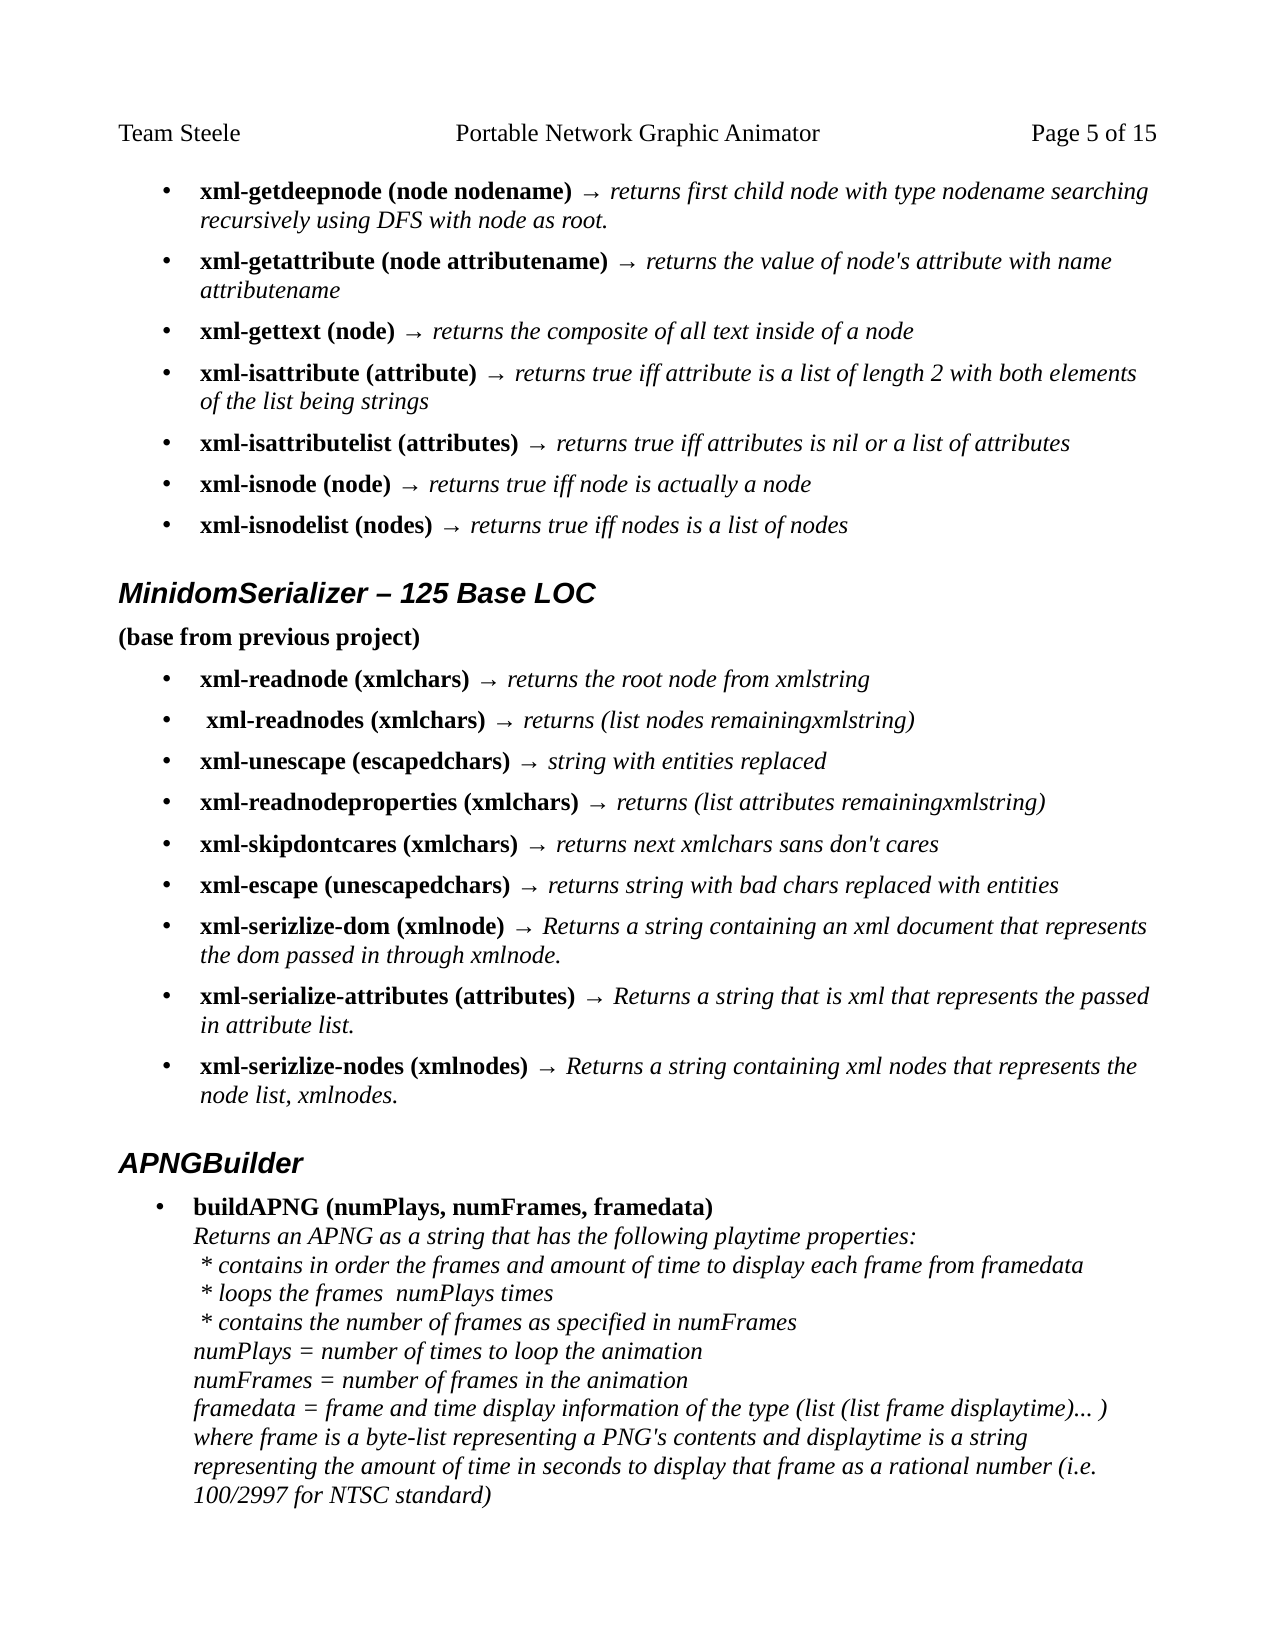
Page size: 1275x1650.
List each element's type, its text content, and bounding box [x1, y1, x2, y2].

list xml-serizlize-dom (xmlnode) → Returns a string containing an xml document that represents the dom passed in through xmlnode. [162, 911, 1157, 969]
list xml-serizlize-nodes (xmlnodes) → Returns a string containing xml nodes that represents the node list, xmlnodes. [162, 1051, 1157, 1109]
list xml-readnodeproperties (xmlchars) → returns (list attributes remainingxmlstring) [162, 787, 1157, 816]
list xml-unescape (escapedchars) → string with entities replaced [162, 746, 1157, 775]
list xml-isattribute (attribute) → returns true iff attribute is a list of length 2 with both elements of the list being strings [162, 358, 1157, 415]
list xml-skipdontcares (xmlchars) → returns next xmlchars sans don't cares [162, 829, 1157, 857]
list xml-readnodes (xmlchars) → returns (list nodes remainingxmlstring) [162, 705, 1157, 734]
list xml-readnode (xmlchars) → returns the root node from xmlstring [162, 664, 1157, 692]
subtitle MinidomSerializer – 125 Base LOC [118, 576, 1157, 610]
list xml-isattributelist (attributes) → returns true iff attributes is nil or a list of attributes [162, 428, 1157, 456]
list xml-serialize-attributes (attributes) → Returns a string that is xml that represents the passed in attribute list. [162, 981, 1157, 1039]
list xml-escape (unescapedchars) → returns string with bad chars replaced with entities [162, 870, 1157, 899]
list xml-gettext (node) → returns the composite of all text inside of a node [162, 316, 1157, 345]
list xml-isnodelist (nodes) → returns true iff nodes is a list of nodes [162, 510, 1157, 539]
list xml-getdeepnode (node nodename) → returns first child node with type nodename searching recursively using DFS with node as root. [162, 176, 1157, 234]
list buildAPNG (numPlays, numFrames, framedata) Returns an APNG as a string that has the following playtime properties: * contains in order the frames and amount of time to display each frame from framedata * loops the frames numPlays times * contains the number of frames as specified in numFrames numPlays = number of times to loop the animation numFrames = number of frames in the animation framedata = frame and time display information of the type (list (list frame displaytime)... ) where frame is a byte-list representing a PNG's contents and displaytime is a string representing the amount of time in seconds to display that frame as a rational number (i.e. 100/2997 for NTSC standard) [156, 1192, 1157, 1508]
list xml-getattribute (node attributename) → returns the value of node's attribute with name attributename [162, 246, 1157, 304]
text (base from previous project) [118, 622, 1157, 651]
list xml-isnode (node) → returns true iff node is actually a node [162, 469, 1157, 498]
subtitle APNGBuilder [118, 1146, 1157, 1180]
